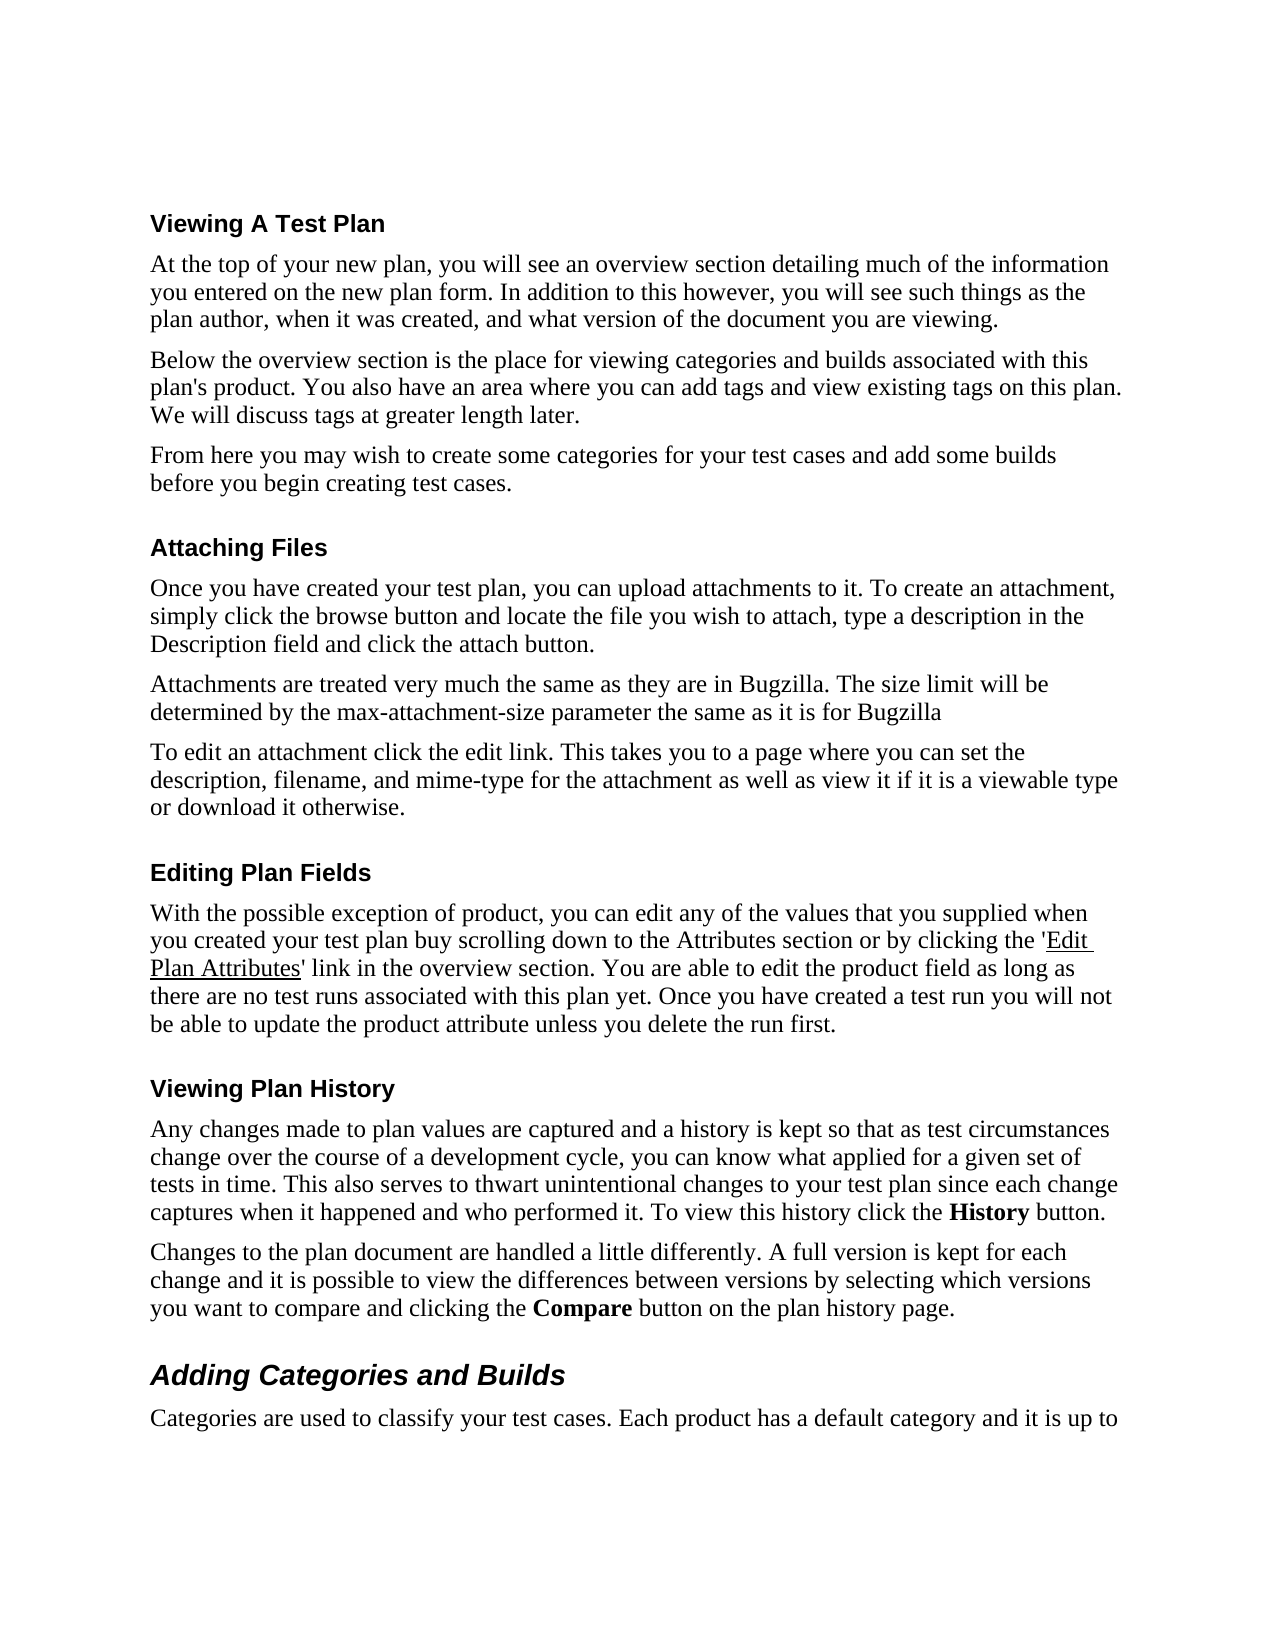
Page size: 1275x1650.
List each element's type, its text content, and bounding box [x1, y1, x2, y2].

text Attachments are treated very much the same as they are in Bugzilla. The size limit will be determined by the max-attachment-size parameter the same as it is for Bugzilla [150, 670, 1125, 726]
text Any changes made to plan values are captured and a history is kept so that as test circumstances change over the course of a development cycle, you can know what applied for a given set of tests in time. This also serves to thwart unintentional changes to your test plan since each change captures when it happened and who performed it. To view this history click the History button. [150, 1115, 1125, 1226]
subtitle Adding Categories and Builds [150, 1359, 1125, 1392]
subtitle Editing Plan Fields [150, 859, 1125, 886]
text From here you may wish to create some categories for your test cases and add some builds before you begin creating test cases. [150, 441, 1125, 497]
text Once you have created your test plan, you can upload attachments to it. To create an attachment, simply click the browse button and locate the file you wish to attach, type a description in the Description field and click the attach button. [150, 574, 1125, 658]
subtitle Attaching Files [150, 534, 1125, 562]
subtitle Viewing A Test Plan [150, 210, 1125, 238]
text Categories are used to classify your test cases. Each product has a default category and it is up to [150, 1404, 1125, 1432]
subtitle Viewing Plan History [150, 1075, 1125, 1103]
text At the top of your new plan, you will see an overview section detailing much of the information you entered on the new plan form. In addition to this however, you will see such things as the plan author, when it was created, and what version of the document you are viewing. [150, 250, 1125, 333]
text To edit an attachment click the edit link. This takes you to a page where you can set the description, filename, and mime-type for the attachment as well as view it if it is a viewable type or download it otherwise. [150, 738, 1125, 821]
text With the possible exception of product, you can edit any of the values that you supplied when you created your test plan buy scrolling down to the Attributes section or by clicking the 'Edit Plan Attributes' link in the overview section. You are able to edit the product field as long as there are no test runs associated with this plan yet. Once you have created a test run you will not be able to update the product attribute unless you delete the run first. [150, 899, 1125, 1037]
text Changes to the plan document are handled a little differently. A full version is kept for each change and it is possible to view the differences between versions by selecting which versions you want to compare and clicking the Compare button on the plan history page. [150, 1238, 1125, 1322]
text Below the overview section is the place for viewing categories and builds associated with this plan's product. You also have an area where you can add tags and view existing tags on this plan. We will discuss tags at greater length later. [150, 346, 1125, 429]
